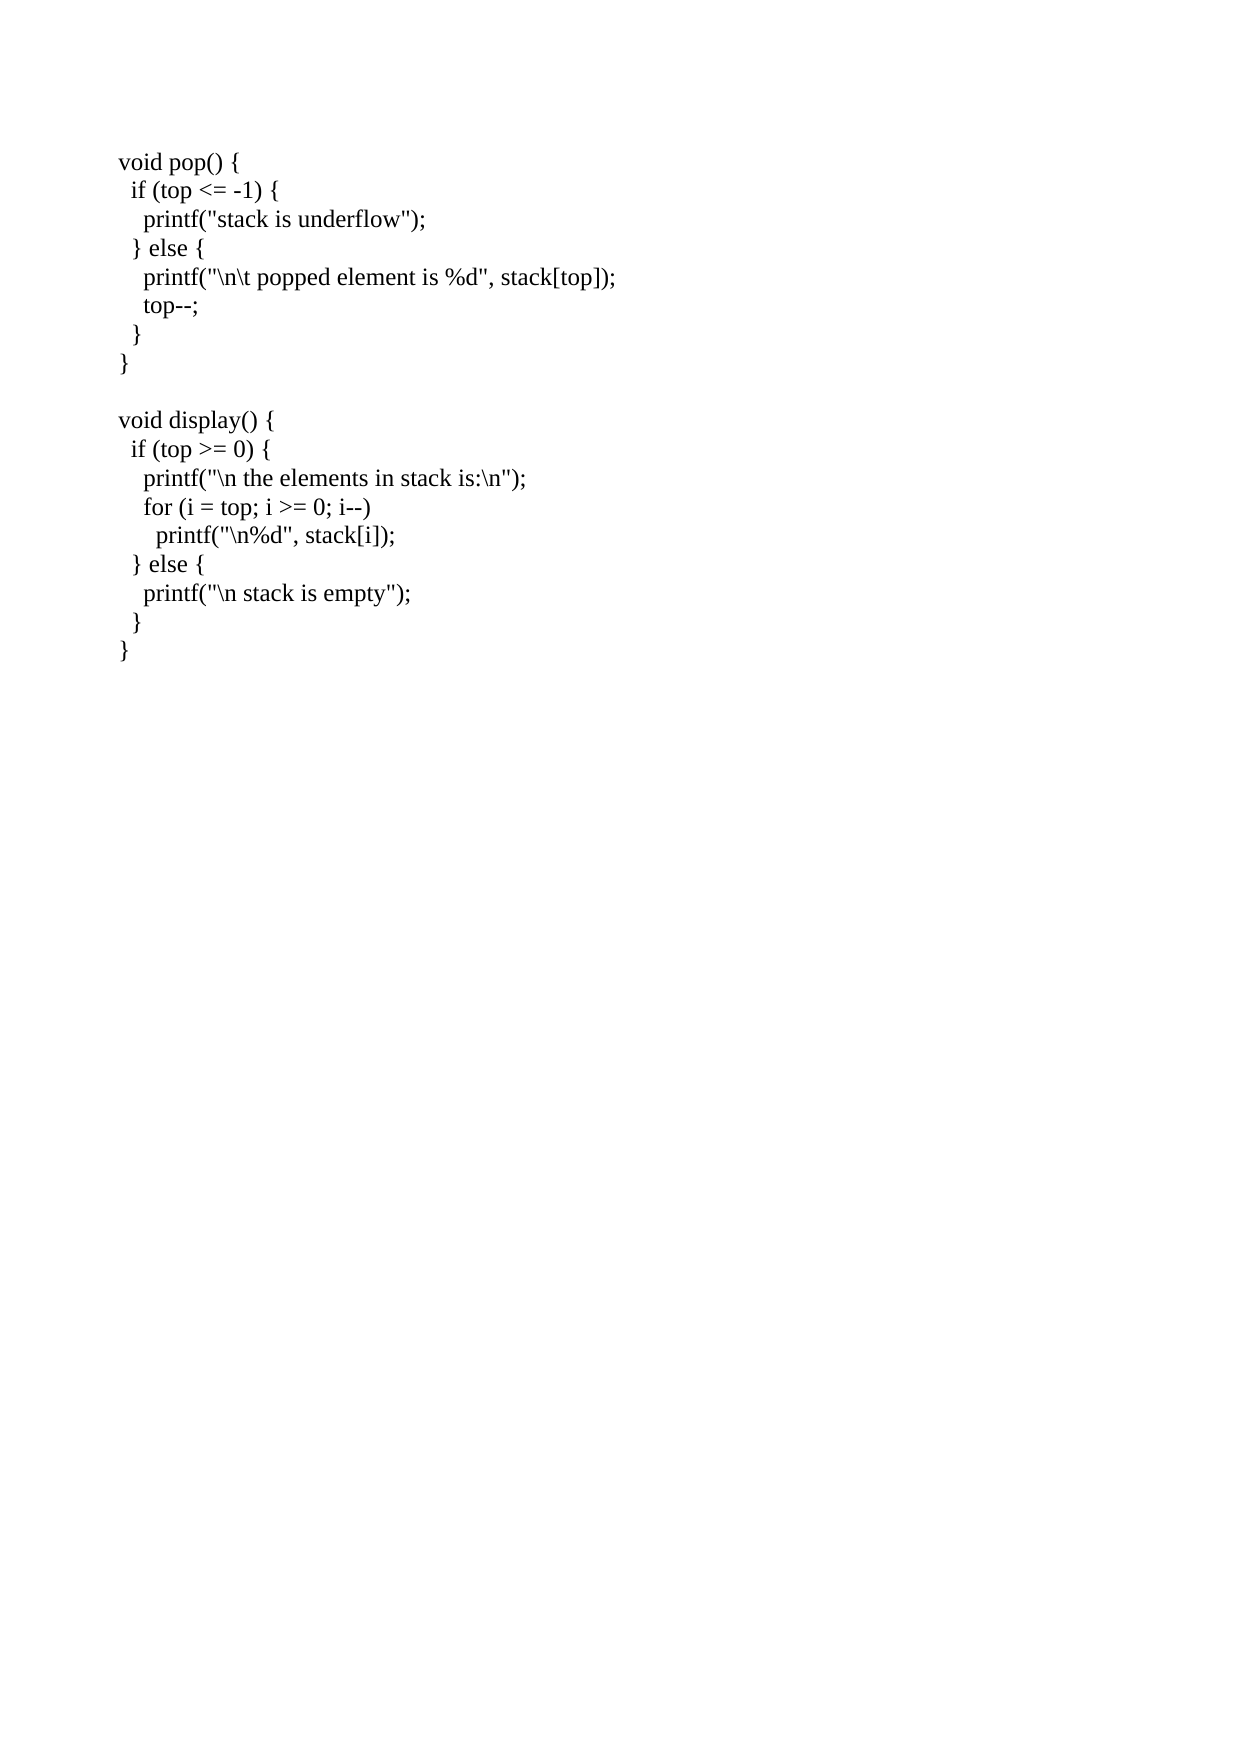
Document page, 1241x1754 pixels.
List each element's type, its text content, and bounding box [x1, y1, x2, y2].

text if (top <= -1) { [118, 176, 1122, 204]
text } [118, 607, 1122, 636]
text printf("\n the elements in stack is:\n"); [118, 463, 1122, 492]
text } [118, 636, 1122, 664]
text void display() { [118, 406, 1122, 434]
text top--; [118, 291, 1122, 319]
text printf("\n%d", stack[i]); [118, 521, 1122, 549]
text } [118, 319, 1122, 348]
text } else { [118, 233, 1122, 262]
text printf("\n stack is empty"); [118, 578, 1122, 607]
text for (i = top; i >= 0; i--) [118, 492, 1122, 521]
text } [118, 348, 1122, 377]
text } else { [118, 549, 1122, 578]
text printf("\n\t popped element is %d", stack[top]); [118, 262, 1122, 291]
text if (top >= 0) { [118, 434, 1122, 463]
text void pop() { [118, 147, 1122, 176]
text printf("stack is underflow"); [118, 204, 1122, 233]
